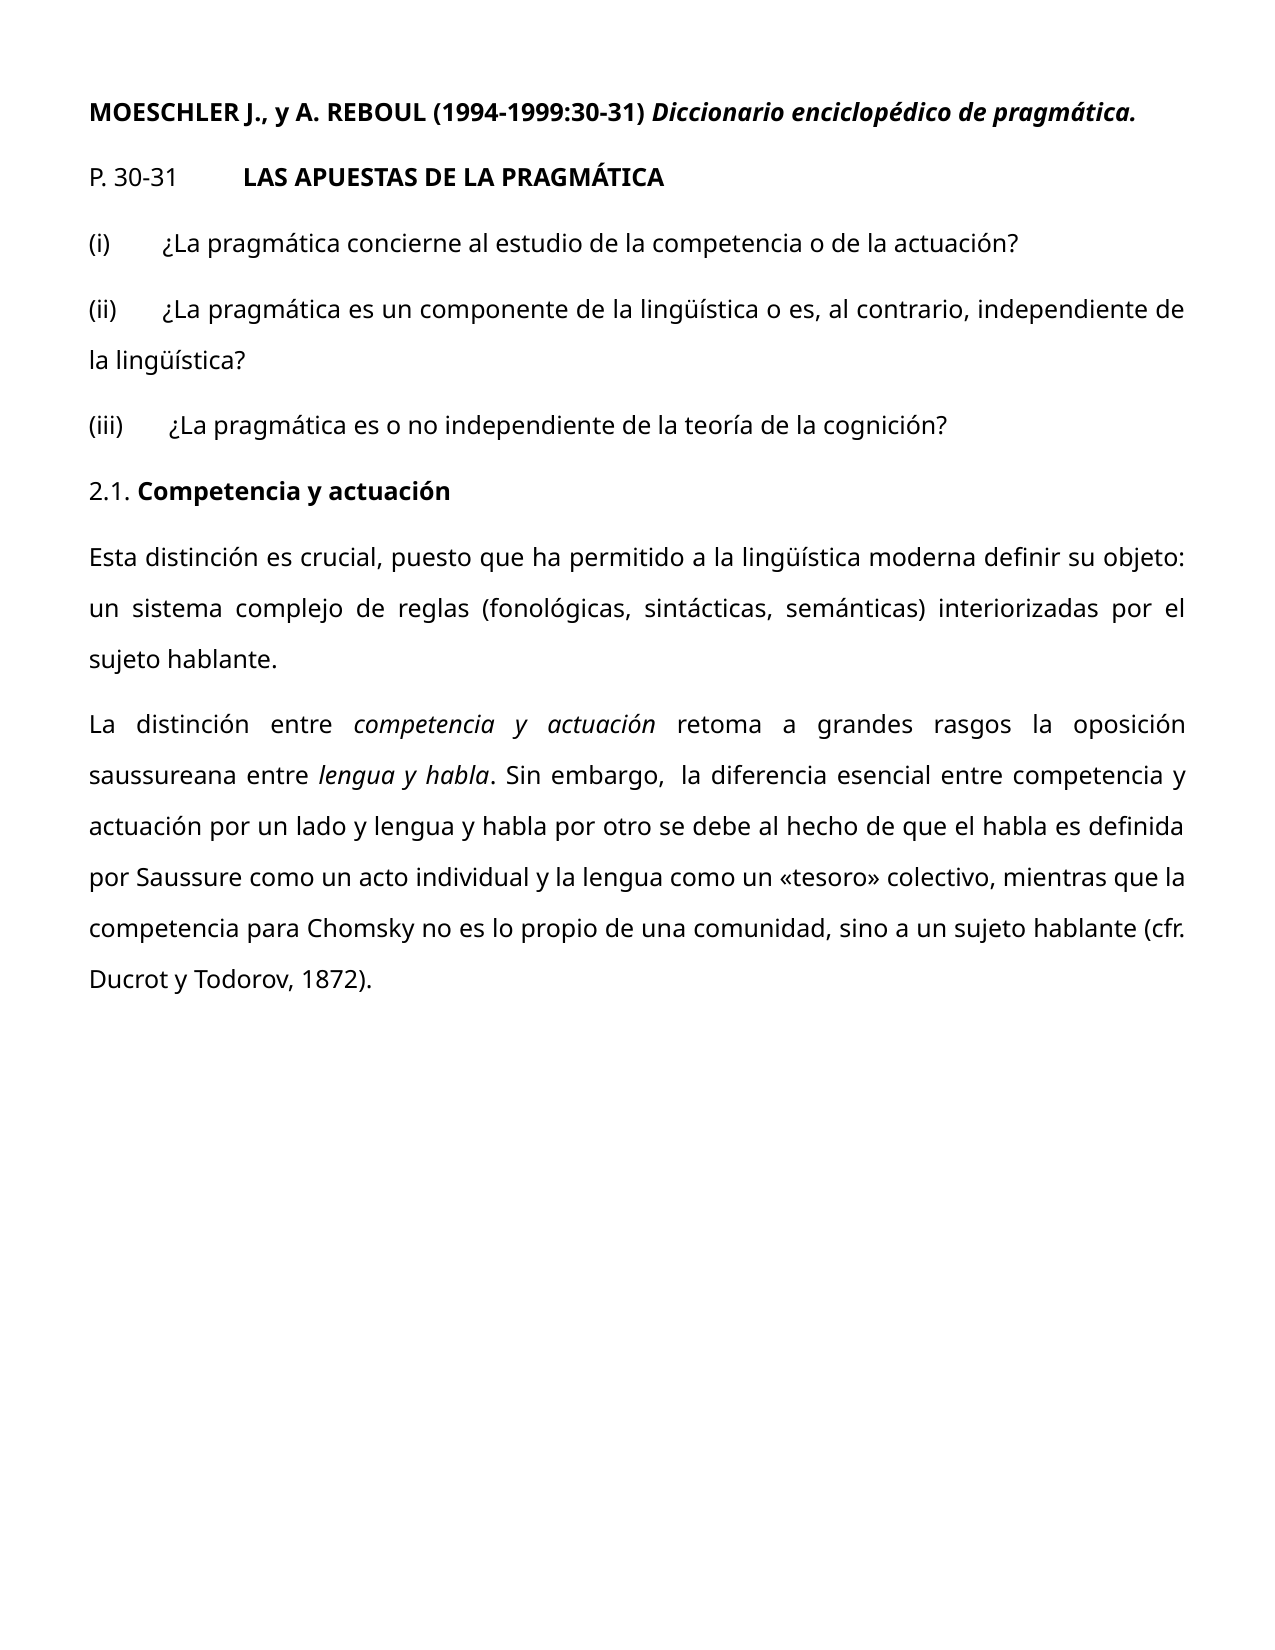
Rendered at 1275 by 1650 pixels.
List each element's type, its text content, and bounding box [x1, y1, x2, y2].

text 2.1. Competencia y actuación [88, 474, 1186, 508]
text (iii) ¿La pragmática es o no independiente de la teoría de la cognición? [88, 408, 1186, 442]
text Esta distinción es crucial, puesto que ha permitido a la lingüística moderna definir su objeto: un sistema complejo de reglas (fonológicas, sintácticas, semánticas) interiorizadas por el sujeto hablante. [88, 539, 1186, 675]
text (ii) ¿La pragmática es un componente de la lingüística o es, al contrario, independiente de la lingüística? [88, 291, 1186, 376]
text (i) ¿La pragmática concierne al estudio de la competencia o de la actuación? [88, 226, 1186, 260]
text La distinción entre competencia y actuación retoma a grandes rasgos la oposición saussureana entre lengua y habla. Sin embargo, la diferencia esencial entre competencia y actuación por un lado y lengua y habla por otro se debe al hecho de que el habla es definida por Saussure como un acto individual y la lengua como un «tesoro» colectivo, mientras que la competencia para Chomsky no es lo propio de una comunidad, sino a un sujeto hablante (cfr. Ducrot y Todorov, 1872). [88, 707, 1186, 996]
text MOESCHLER J., y A. REBOUL (1994-1999:30-31) Diccionario enciclopédico de pragmática. [88, 94, 1186, 128]
text P. 30-31 LAS APUESTAS DE LA PRAGMÁTICA [88, 160, 1186, 194]
